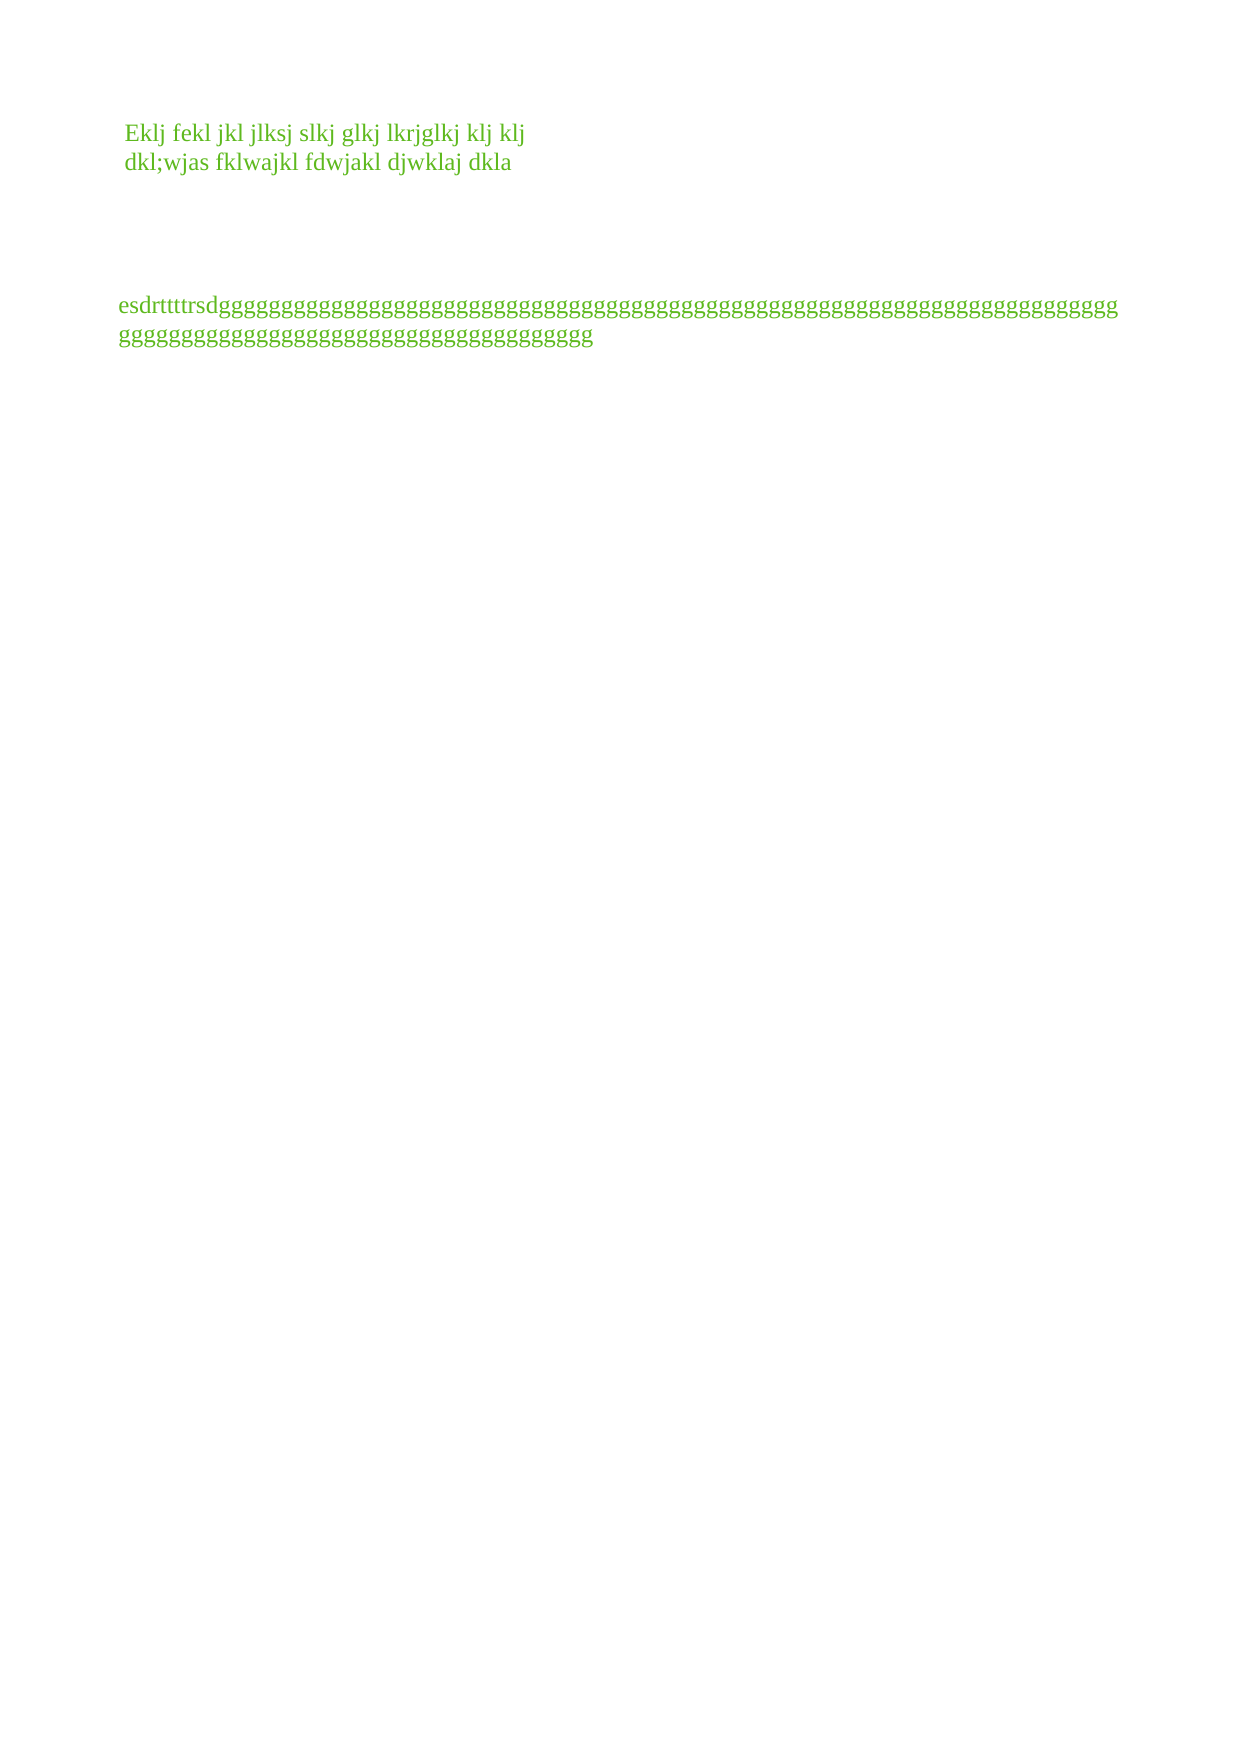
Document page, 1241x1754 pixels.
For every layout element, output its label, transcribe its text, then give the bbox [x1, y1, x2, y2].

text dkl;wjas fklwajkl fdwjakl djwklaj dkla [118, 147, 1122, 176]
text Eklj fekl jkl jlksj slkj glkj lkrjglkj klj klj [118, 118, 1122, 147]
text esdrttttrsdgggggggggggggggggggggggggggggggggggggggggggggggggggggggggggggggggggggggggggggggggggggggggggggggggggggggggggggg [118, 262, 1122, 348]
